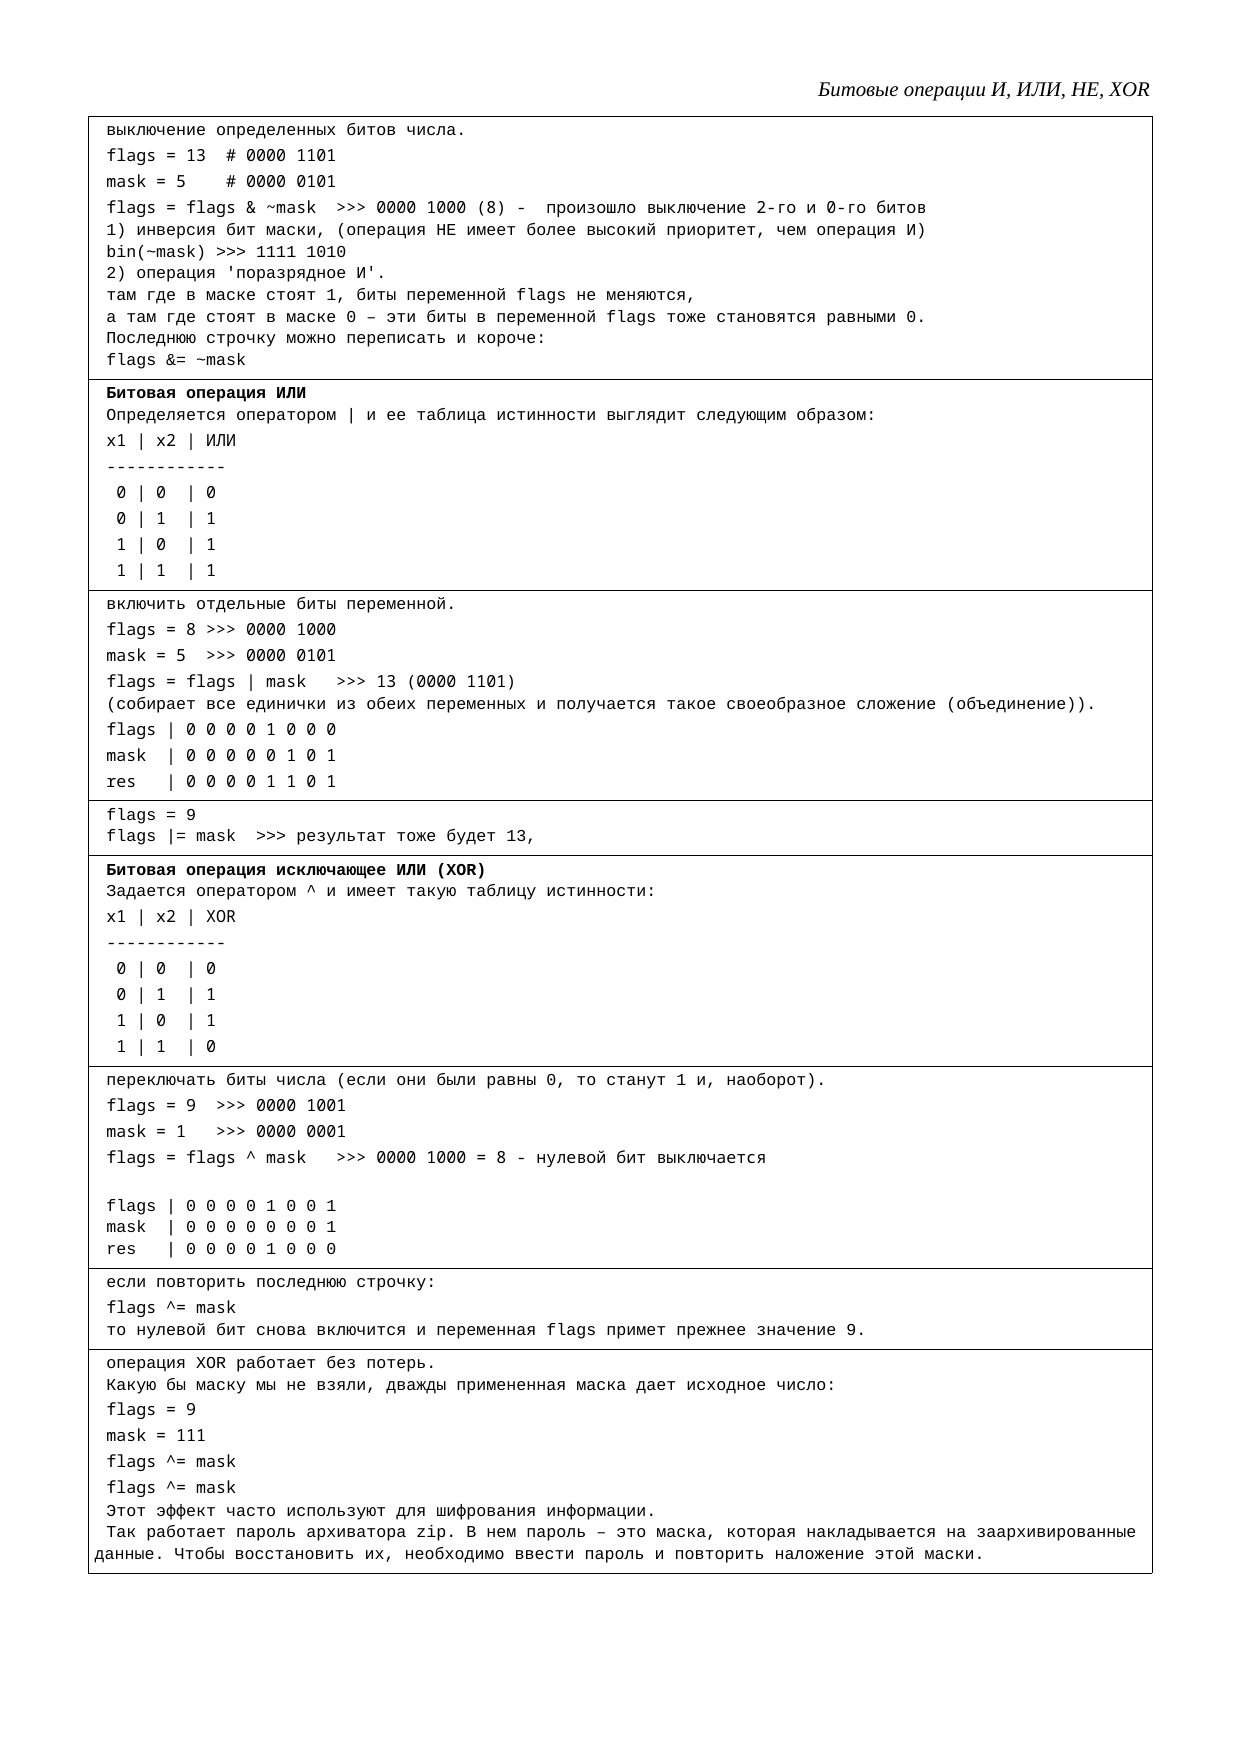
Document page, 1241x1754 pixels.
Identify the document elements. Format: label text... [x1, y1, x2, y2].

table_cell выключение определенных битов числа. flags = 13 # 0000 1101 mask = 5 # 0000 0101 flags = flags & ~mask >>> 0000 1000 (8) - произошло выключение 2-го и 0-го битов 1) инверсия бит маски, (операция НЕ имеет более высокий приоритет, чем операция И) bin(~mask) >>> 1111 1010 2) операция 'поразрядное И'. там где в маске стоят 1, биты переменной flags не меняются, а там где стоят в маске 0 – эти биты в переменной flags тоже становятся равными 0. Последнюю строчку можно переписать и короче: flags &= ~mask [89, 117, 1152, 379]
table_cell переключать биты числа (если они были равны 0, то станут 1 и, наоборот). flags = 9 >>> 0000 1001 mask = 1 >>> 0000 0001 flags = flags ^ mask >>> 0000 1000 = 8 - нулевой бит выключается flags | 0 0 0 0 1 0 0 1 mask | 0 0 0 0 0 0 0 1 res | 0 0 0 0 1 0 0 0 [89, 1067, 1152, 1268]
table_cell операция XOR работает без потерь. Какую бы маску мы не взяли, дважды примененная маска дает исходное число: flags = 9 mask = 111 flags ^= mask flags ^= mask Этот эффект часто используют для шифрования информации. Так работает пароль архиватора zip. В нем пароль – это маска, которая накладывается на заархивированные данные. Чтобы восстановить их, необходимо ввести пароль и повторить наложение этой маски. [89, 1350, 1152, 1573]
table_cell Битовая операция исключающее ИЛИ (XOR) Задается оператором ^ и имеет такую таблицу истинности: x1 | x2 | XOR ------------ 0 | 0 | 0 0 | 1 | 1 1 | 0 | 1 1 | 1 | 0 [89, 856, 1152, 1066]
table_cell Битовая операция ИЛИ Определяется оператором | и ее таблица истинности выглядит следующим образом: x1 | x2 | ИЛИ ------------ 0 | 0 | 0 0 | 1 | 1 1 | 0 | 1 1 | 1 | 1 [89, 380, 1152, 590]
table_cell включить отдельные биты переменной. flags = 8 >>> 0000 1000 mask = 5 >>> 0000 0101 flags = flags | mask >>> 13 (0000 1101) (собирает все единички из обеих переменных и получается такое своеобразное сложение (объединение)). flags | 0 0 0 0 1 0 0 0 mask | 0 0 0 0 0 1 0 1 res | 0 0 0 0 1 1 0 1 [89, 591, 1152, 800]
table_cell если повторить последнюю строчку: flags ^= mask то нулевой бит снова включится и переменная flags примет прежнее значение 9. [89, 1269, 1152, 1349]
table_cell flags = 9 flags |= mask >>> результат тоже будет 13, [89, 801, 1152, 855]
